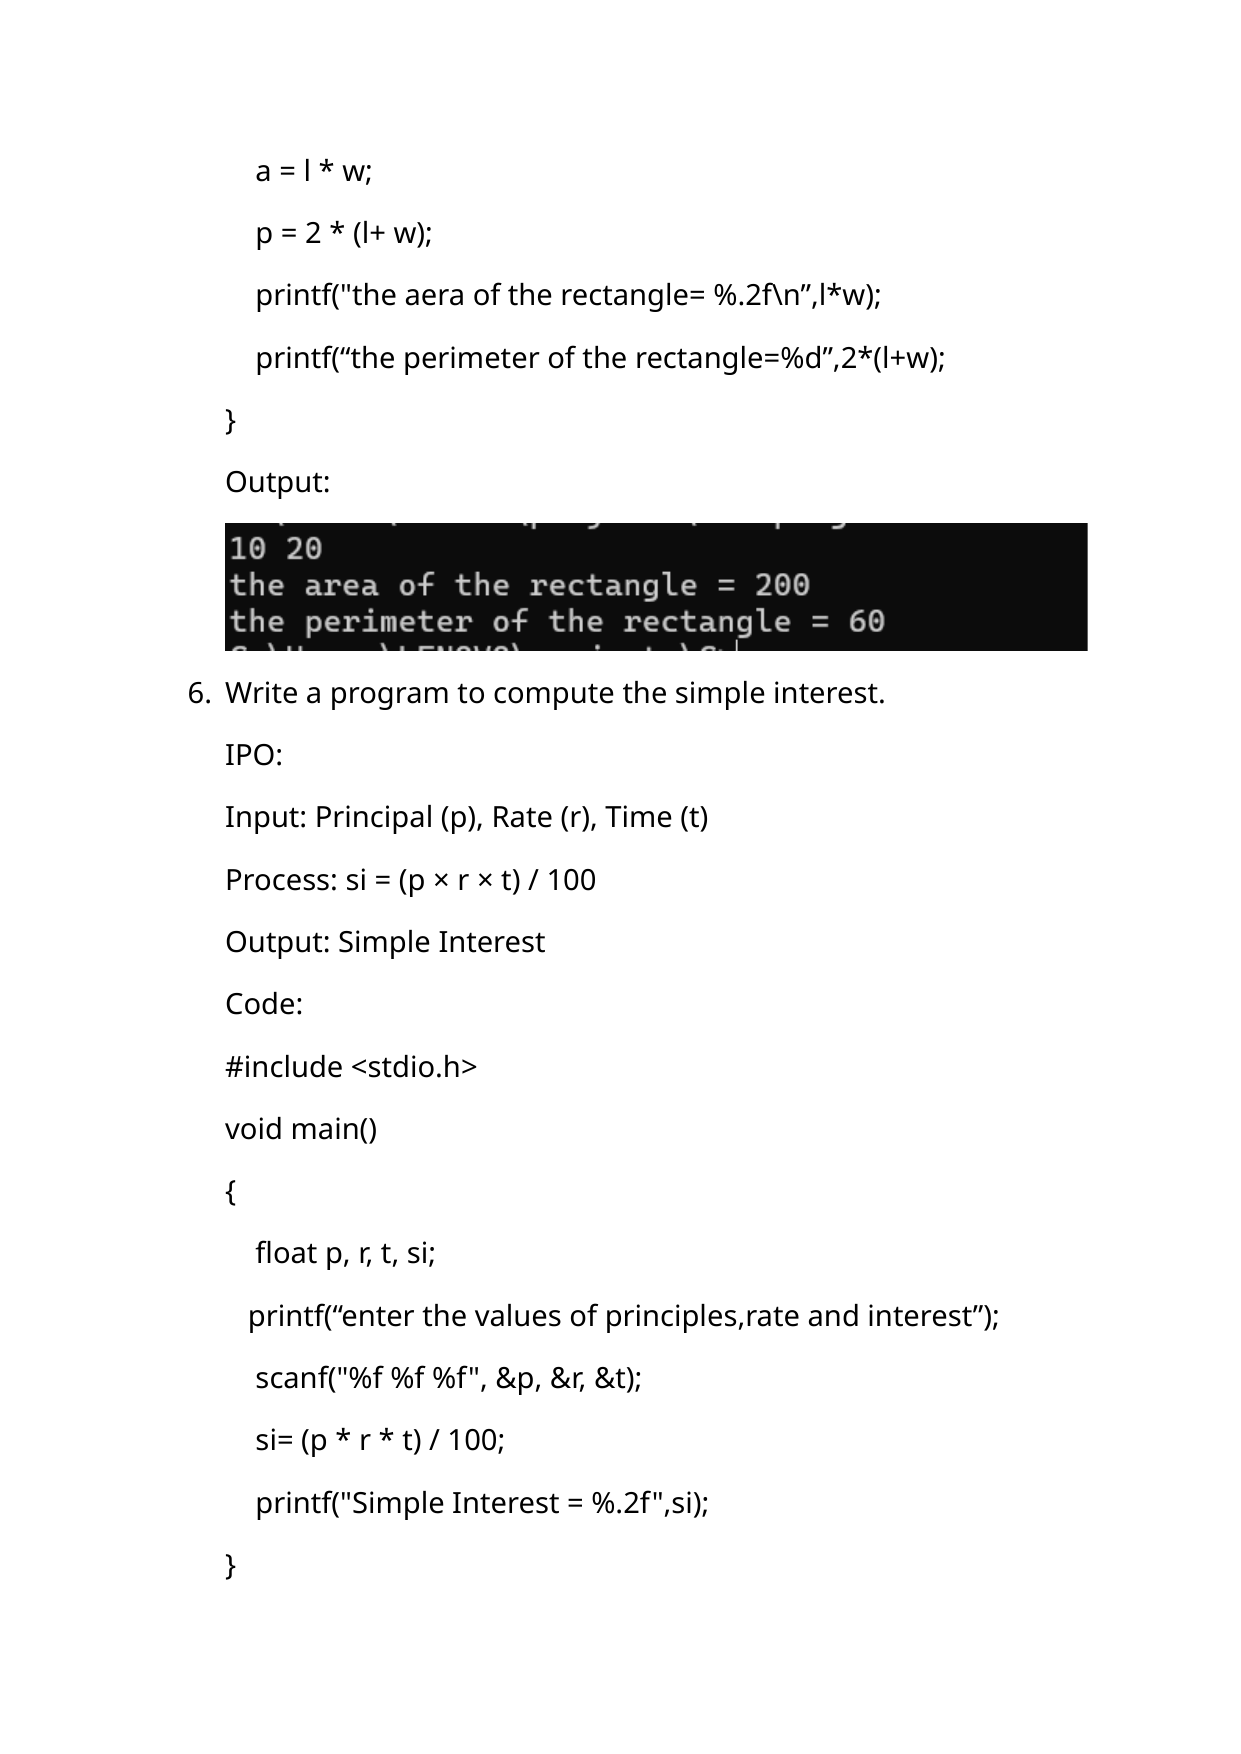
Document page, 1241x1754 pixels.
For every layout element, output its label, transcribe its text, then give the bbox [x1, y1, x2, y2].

list Write a program to compute the simple interest. [187, 672, 1090, 712]
list p = 2 * (l+ w); [225, 212, 1090, 252]
list si= (p * r * t) / 100; [225, 1419, 1090, 1459]
list printf("the aera of the rectangle= %.2f\n”,l*w); [225, 274, 1090, 314]
list Output: Simple Interest [225, 921, 1090, 961]
list Process: si = (p × r × t) / 100 [225, 859, 1090, 899]
list } [225, 1544, 1090, 1584]
list void main() [225, 1108, 1090, 1148]
list printf("Simple Interest = %.2f",si); [225, 1482, 1090, 1522]
picture [225, 523, 1088, 651]
list printf(“the perimeter of the rectangle=%d”,2*(l+w); [225, 337, 1090, 377]
list { [225, 1170, 1090, 1210]
list printf(“enter the values of principles,rate and interest”); [225, 1295, 1090, 1335]
list IPO: [225, 734, 1090, 774]
list Output: [225, 461, 1090, 501]
list a = l * w; [225, 150, 1090, 190]
list scanf("%f %f %f", &p, &r, &t); [225, 1357, 1090, 1397]
list float p, r, t, si; [225, 1233, 1090, 1272]
list Input: Principal (p), Rate (r), Time (t) [225, 797, 1090, 836]
list #include <stdio.h> [225, 1046, 1090, 1086]
list Code: [225, 983, 1090, 1023]
list } [225, 399, 1090, 439]
